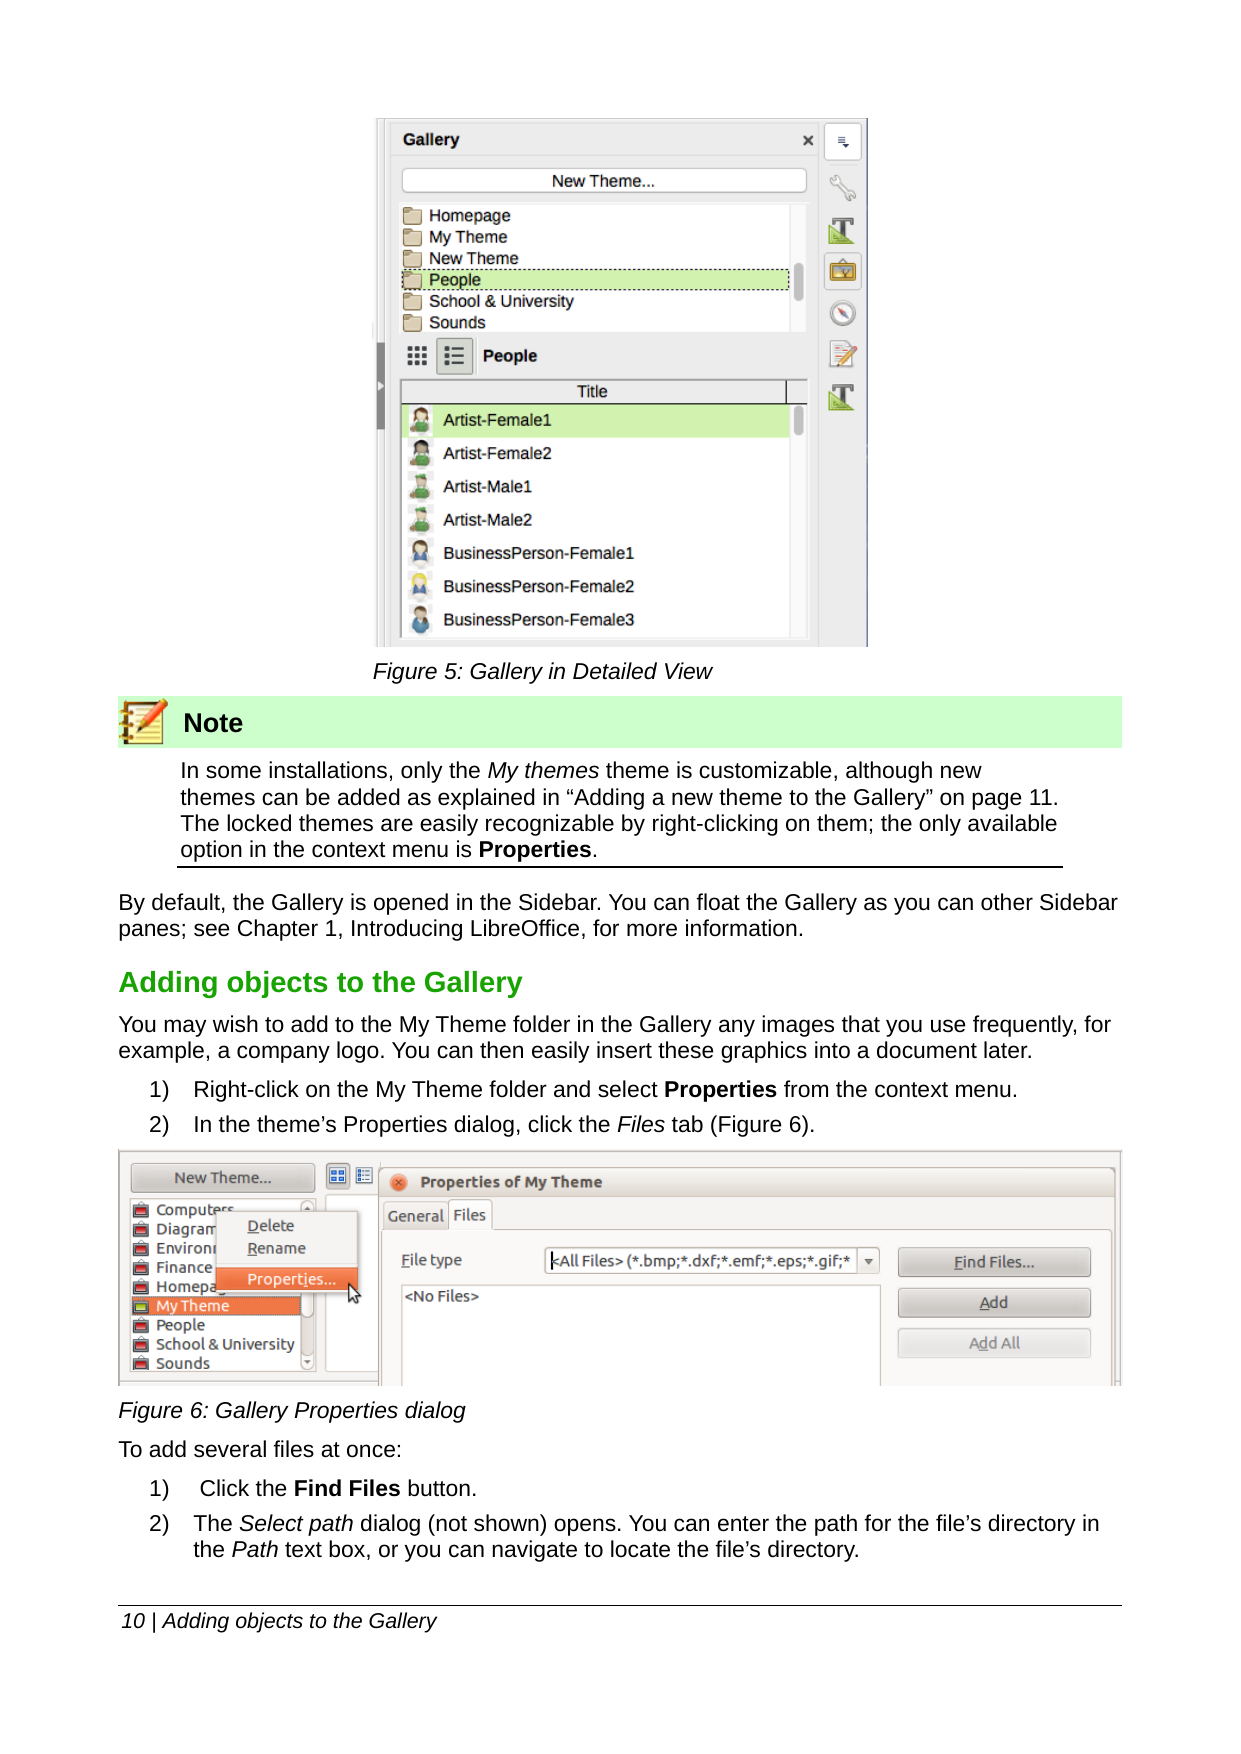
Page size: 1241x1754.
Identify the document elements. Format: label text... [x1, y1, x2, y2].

text Figure 5: Gallery in Detailed View [373, 658, 868, 684]
picture [119, 697, 170, 748]
text Figure 6: Gallery Properties dialog [118, 1397, 1122, 1423]
subtitle Adding objects to the Gallery [118, 965, 1122, 999]
picture [118, 1149, 1123, 1386]
text In some installations, only the My themes theme is customizable, although new themes can be added as explained in “Adding a new theme to the Gallery” on page 11. The locked themes are easily recognizable by right-clicking on them; the only available option in the context menu is Properties. [177, 754, 1063, 866]
list Click the Find Files button. [169, 1475, 1122, 1501]
list Right-click on the My Theme folder and select Properties from the context menu. [169, 1076, 1122, 1102]
picture [372, 118, 868, 647]
text To add several files at once: [118, 1436, 1122, 1462]
text You may wish to add to the My Theme folder in the Gallery any images that you use frequently, for example, a company logo. You can then easily insert these graphics into a document later. [118, 1011, 1122, 1063]
subtitle Note [118, 696, 1122, 748]
list The Select path dialog (not shown) opens. You can enter the path for the file’s directory in the Path text box, or you can navigate to locate the file’s directory. [169, 1510, 1122, 1563]
list In the theme’s Properties dialog, click the Files tab (Figure 6). [169, 1111, 1122, 1137]
text By default, the Gallery is opened in the Sidebar. You can float the Gallery as you can other Sidebar panes; see Chapter 1, Introducing LibreOffice, for more information. [118, 889, 1122, 942]
